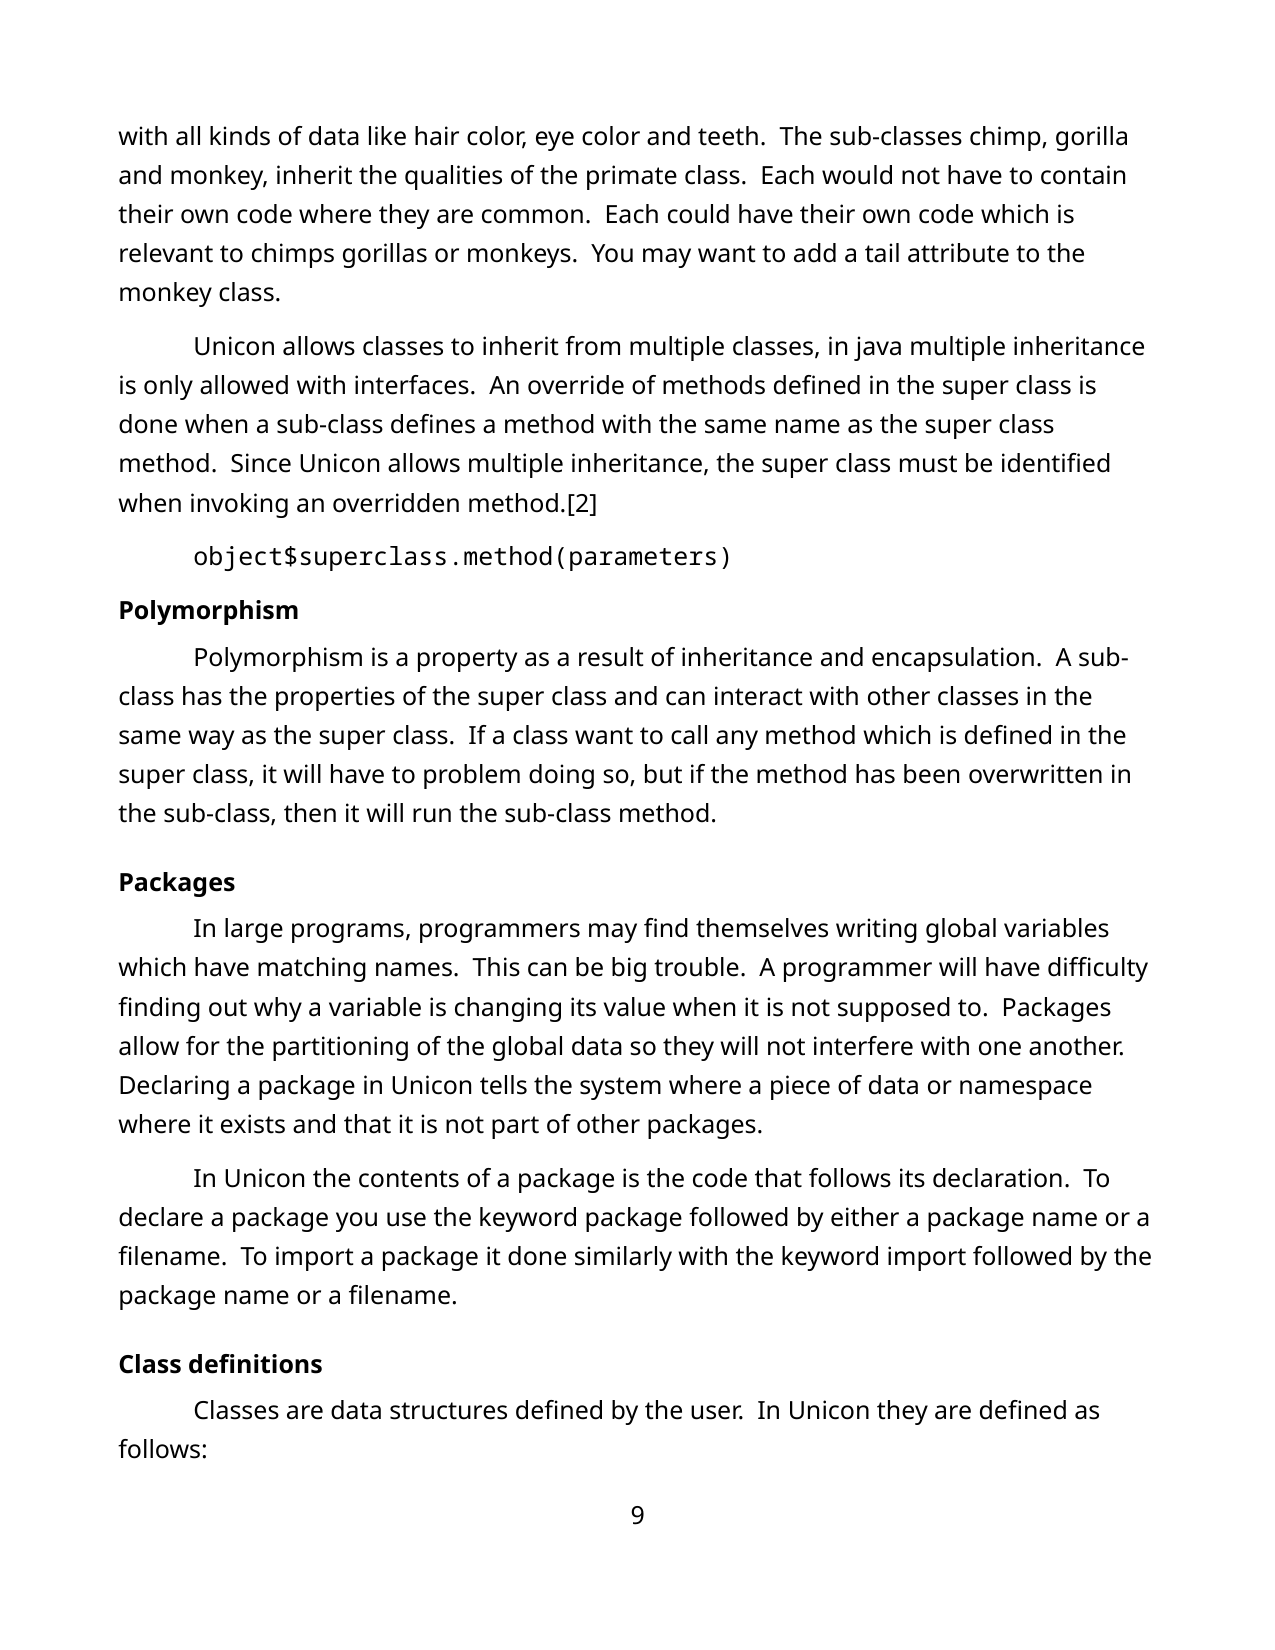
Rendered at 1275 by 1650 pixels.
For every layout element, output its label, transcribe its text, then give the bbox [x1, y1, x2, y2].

subtitle Polymorphism [118, 593, 1157, 627]
text In Unicon the contents of a package is the code that follows its declaration. To declare a package you use the keyword package followed by either a package name or a filename. To import a package it done similarly with the keyword import followed by the package name or a filename. [118, 1160, 1157, 1312]
text Unicon allows classes to inherit from multiple classes, in java multiple inheritance is only allowed with interfaces. An override of methods defined in the super class is done when a sub-class defines a method with the same name as the super class method. Since Unicon allows multiple inheritance, the super class must be identified when invoking an overridden method.[2]⁠ [118, 328, 1157, 519]
text with all kinds of data like hair color, eye color and teeth. The sub-classes chimp, gorilla and monkey, inherit the qualities of the primate class. Each would not have to contain their own code where they are common. Each could have their own code which is relevant to chimps gorillas or monkeys. You may want to add a tail attribute to the monkey class. [118, 118, 1157, 309]
subtitle Packages [118, 864, 1157, 898]
text Polymorphism is a property as a result of inheritance and encapsulation. A sub-class has the properties of the super class and can interact with other classes in the same way as the super class. If a class want to call any method which is defined in the super class, it will have to problem doing so, but if the method has been overwritten in the sub-class, then it will run the sub-class method. [118, 639, 1157, 830]
text object$superclass.method(parameters) [193, 539, 1157, 573]
text In large programs, programmers may find themselves writing global variables which have matching names. This can be big trouble. A programmer will have difficulty finding out why a variable is changing its value when it is not supposed to. Packages allow for the partitioning of the global data so they will not interfere with one another. Declaring a package in Unicon tells the system where a piece of data or namespace where it exists and that it is not part of other packages. [118, 911, 1157, 1141]
text Classes are data structures defined by the user. In Unicon they are defined as follows: [118, 1393, 1157, 1466]
subtitle Class definitions [118, 1346, 1157, 1380]
